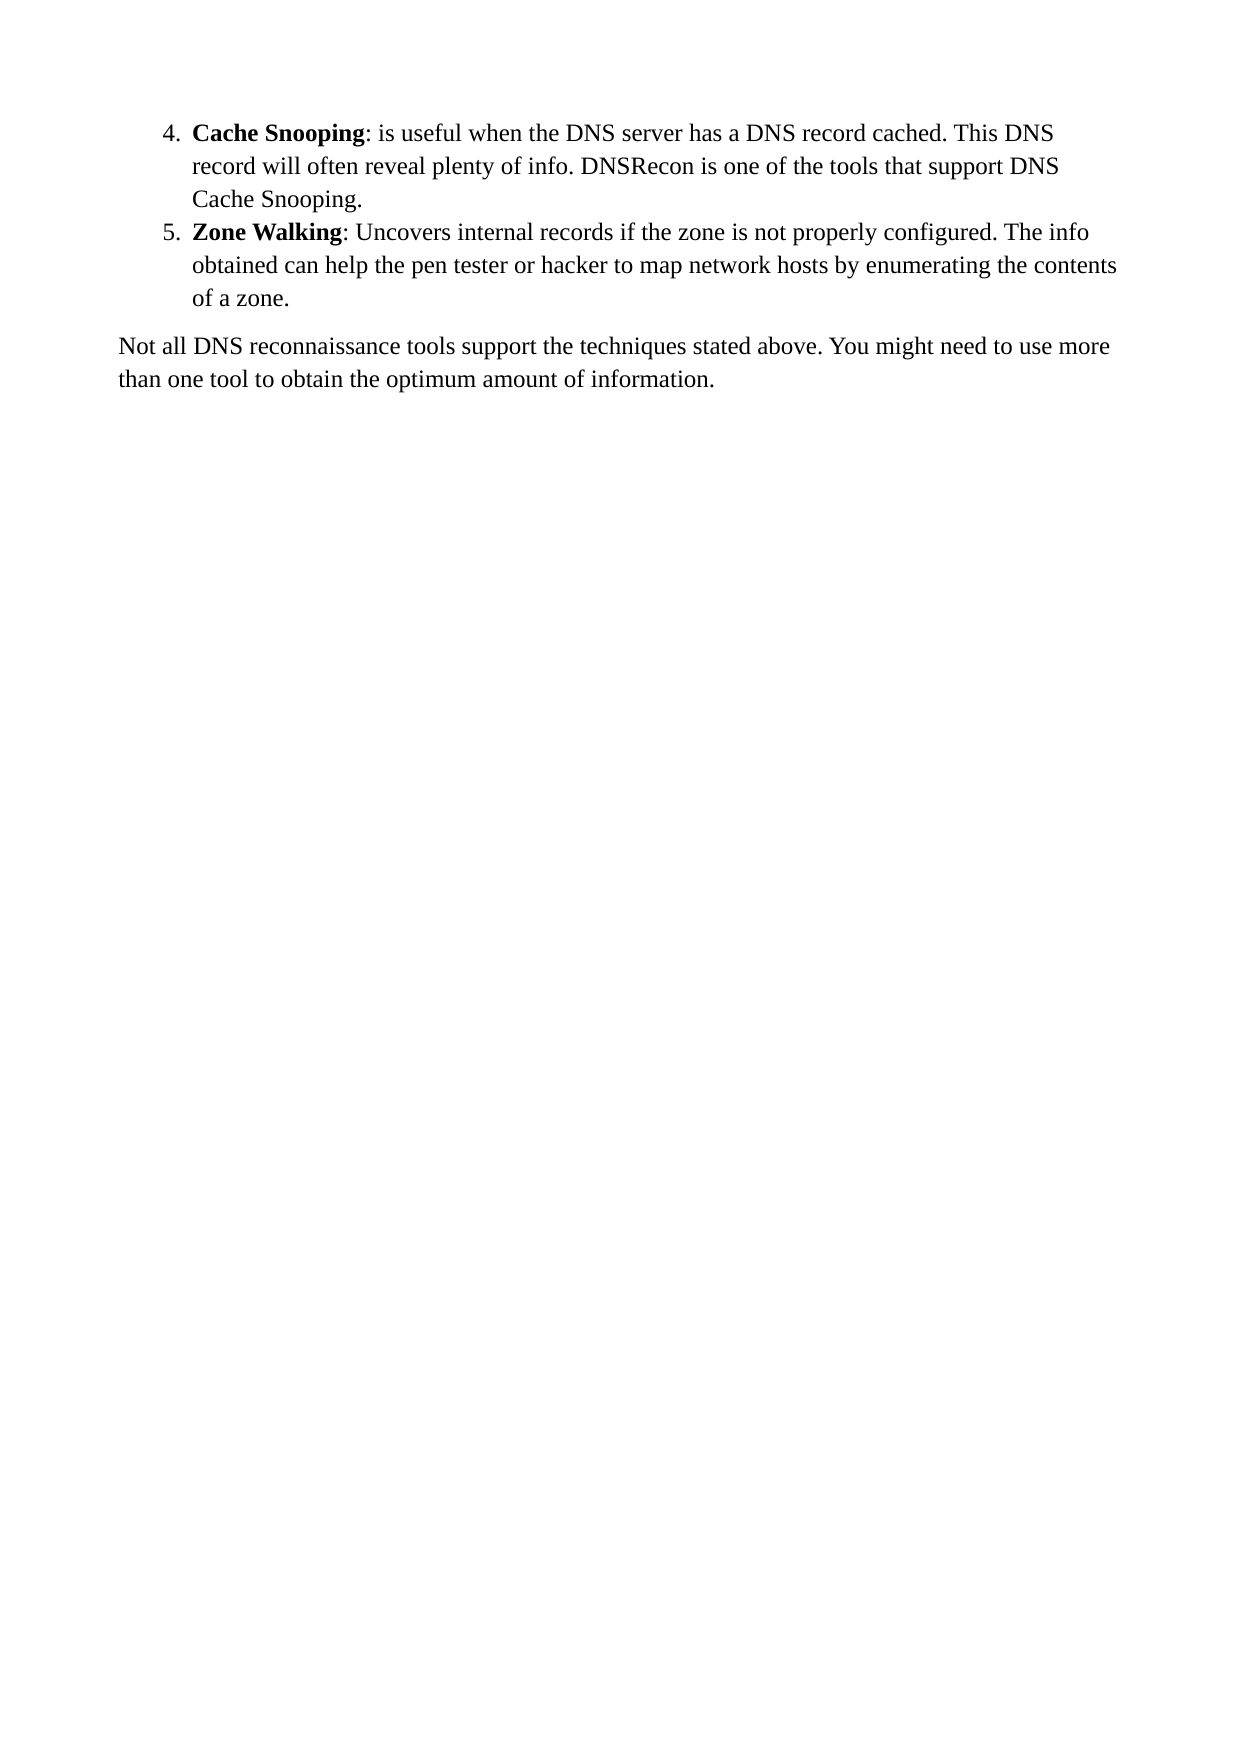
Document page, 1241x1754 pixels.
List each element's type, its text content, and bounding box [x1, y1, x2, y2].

list Zone Walking: Uncovers internal records if the zone is not properly configured. The info obtained can help the pen tester or hacker to map network hosts by enumerating the contents of a zone. [162, 217, 1122, 312]
list Cache Snooping: is useful when the DNS server has a DNS record cached. This DNS record will often reveal plenty of info. DNSRecon is one of the tools that support DNS Cache Snooping. [162, 118, 1122, 213]
text Not all DNS reconnaissance tools support the techniques stated above. You might need to use more than one tool to obtain the optimum amount of information. [118, 331, 1122, 393]
